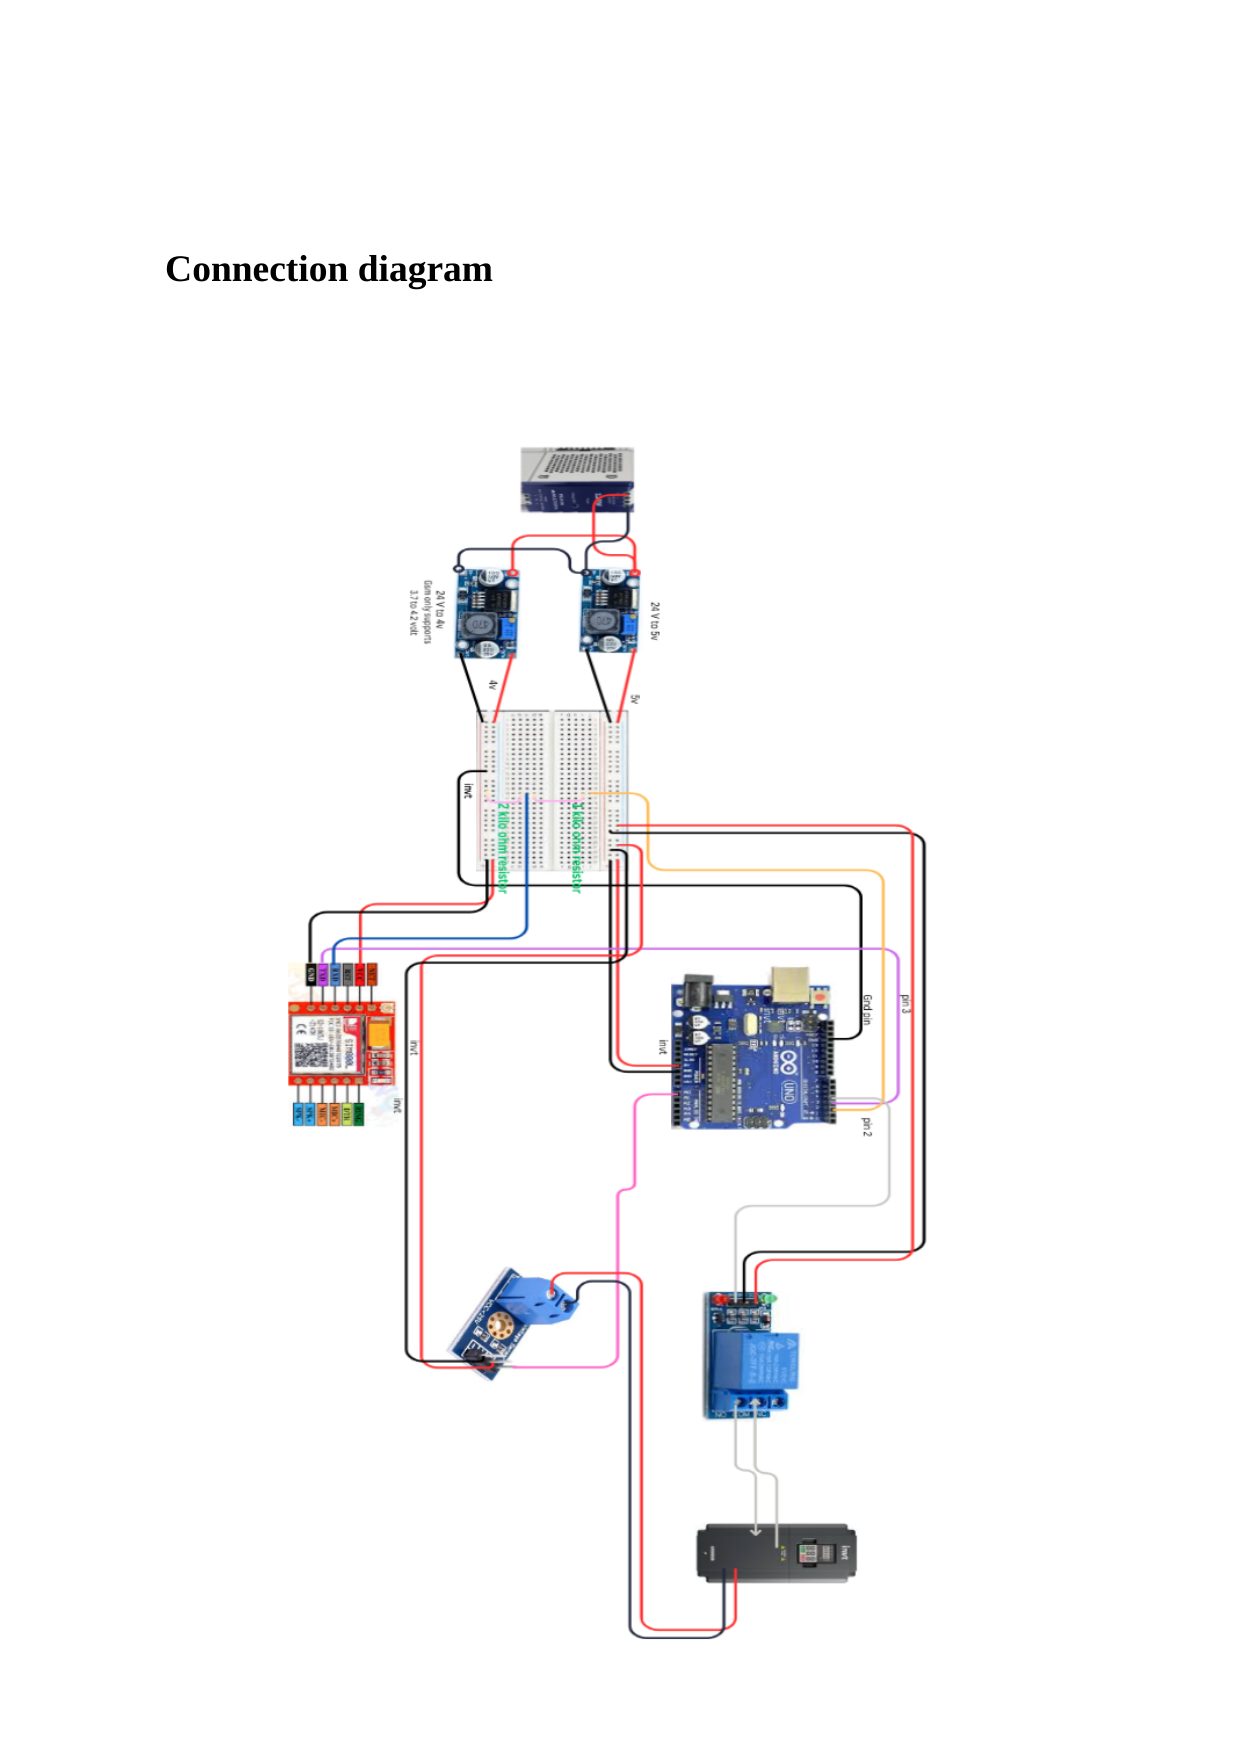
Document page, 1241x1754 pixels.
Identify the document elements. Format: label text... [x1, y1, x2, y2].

text Connection diagram [118, 246, 1122, 289]
picture [244, 423, 996, 1664]
